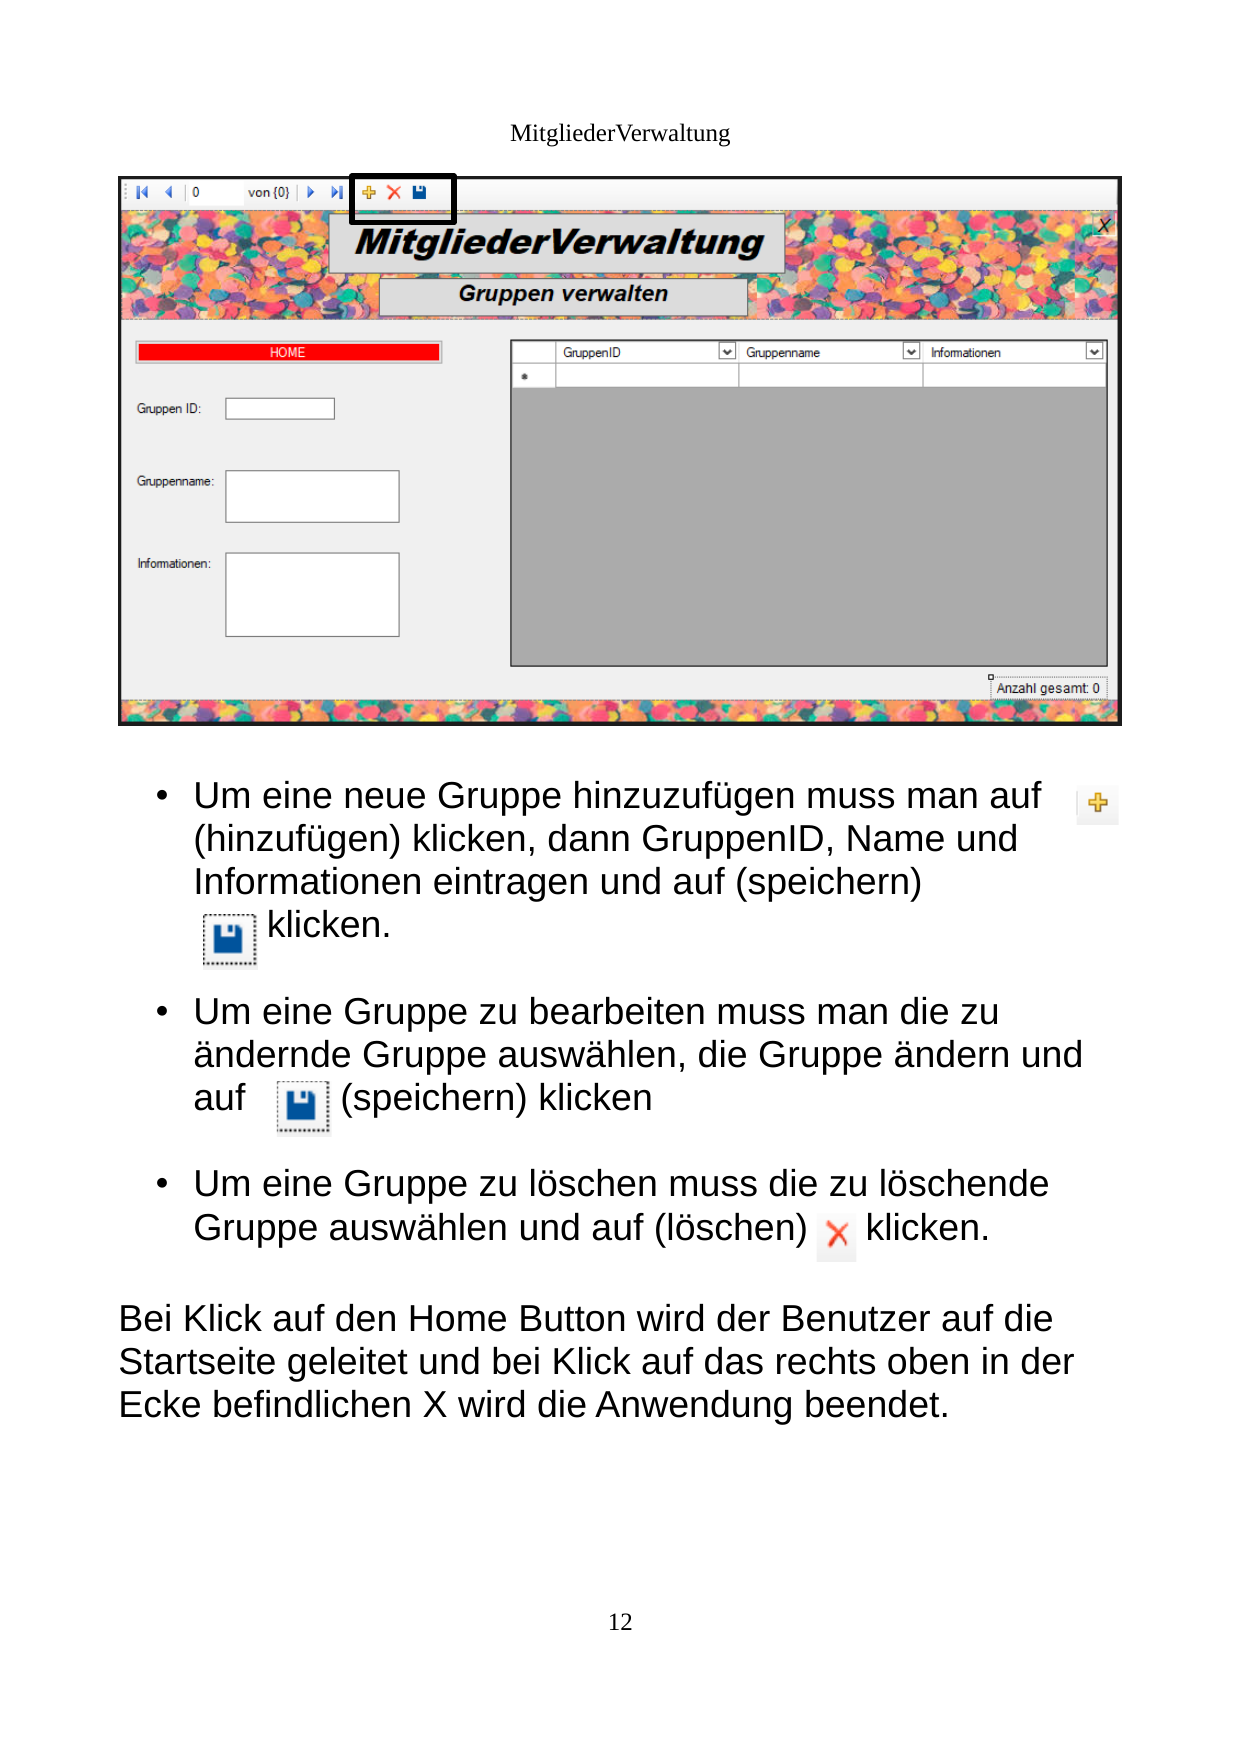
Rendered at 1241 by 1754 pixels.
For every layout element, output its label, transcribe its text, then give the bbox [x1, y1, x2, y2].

list Um eine neue Gruppe hinzuzufügen muss man auf (hinzufügen) klicken, dann GruppenID, Name und Informationen eintragen und auf (speichern) klicken. [156, 773, 1122, 946]
picture [118, 176, 1122, 726]
picture [276, 1081, 332, 1137]
list Um eine Gruppe zu löschen muss die zu löschende Gruppe auswählen und auf (löschen) klicken. [156, 1162, 1122, 1248]
list Um eine Gruppe zu bearbeiten muss man die zu ändernde Gruppe auswählen, die Gruppe ändern und auf (speichern) klicken [156, 989, 1122, 1118]
picture [203, 914, 258, 970]
picture [1076, 785, 1119, 825]
text Bei Klick auf den Home Button wird der Benutzer auf die Startseite geleitet und bei Klick auf das rechts oben in der Ecke befindlichen X wird die Anwendung beendet. [118, 1296, 1122, 1425]
picture [355, 179, 451, 220]
picture [816, 1213, 857, 1262]
